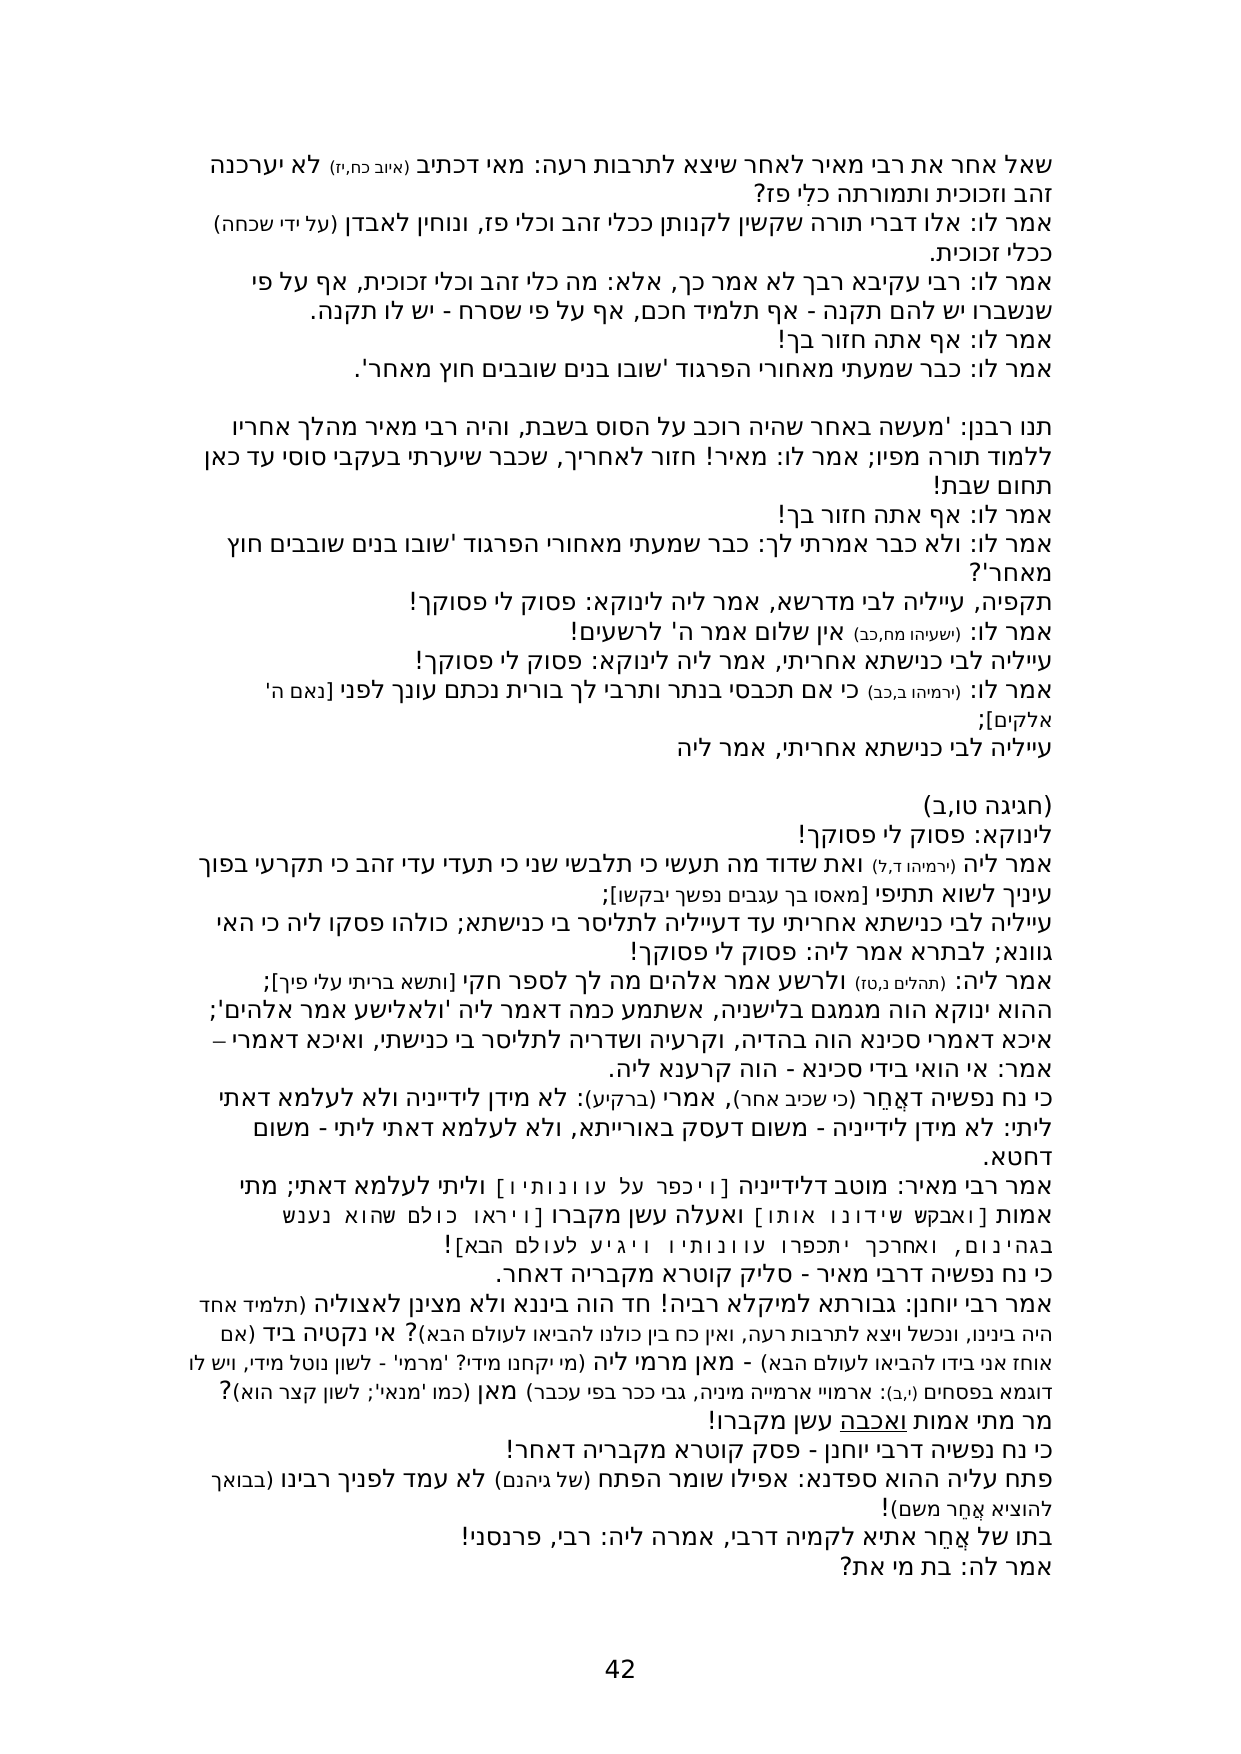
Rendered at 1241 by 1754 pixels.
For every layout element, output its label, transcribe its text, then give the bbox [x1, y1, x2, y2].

text אמר לו: כבר שמעתי מאחורי הפרגוד 'שובו בנים שובבים חוץ מאחר'. [187, 354, 1053, 384]
text שאל אחר את רבי מאיר לאחר שיצא לתרבות רעה: מאי דכתיב (איוב כח,יז) לא יערכנה זהב וזכוכית ותמורתה כלִי פז? [187, 150, 1053, 208]
text אמר לו: אף אתה חזור בך! [187, 325, 1053, 354]
text בתו של אֲחֵר אתיא לקמיה דרבי, אמרה ליה: רבי, פרנסני! [187, 1522, 1053, 1552]
text פתח עליה ההוא ספדנא: אפילו שומר הפתח (של גיהנם) לא עמד לפניך רבינו (בבואך להוציא אֲחֵר משם)! [187, 1464, 1053, 1522]
text תקפיה, עייליה לבי מדרשא, אמר ליה לינוקא: פסוק לי פסוקך! [187, 588, 1053, 617]
text לינוקא: פסוק לי פסוקך! [187, 821, 1053, 850]
text אמר לה: בת מי את? [187, 1552, 1053, 1581]
text אמר לו: (ישעיהו מח,כב) אין שלום אמר ה' לרשעים! [187, 617, 1053, 646]
text תנו רבנן: 'מעשה באחר שהיה רוכב על הסוס בשבת, והיה רבי מאיר מהלך אחריו ללמוד תורה מפיו; אמר לו: מאיר! חזור לאחריך, שכבר שיערתי בעקבי סוסי עד כאן תחום שבת! [187, 412, 1053, 500]
text אמר לו: (ירמיהו ב,כב) כי אם תכבסי בנתר ותרבי לך בורית נכתם עונך לפני [נאם ה' אלקים]; [187, 675, 1053, 733]
text אמר לו: רבי עקיבא רבך לא אמר כך, אלא: מה כלי זהב וכלי זכוכית, אף על פי שנשברו יש להם תקנה - אף תלמיד חכם, אף על פי שסרח - יש לו תקנה. [187, 267, 1053, 325]
text איכא דאמרי סכינא הוה בהדיה, וקרעיה ושדריה לתליסר בי כנישתי, ואיכא דאמרי – אמר: אי הואי בידי סכינא - הוה קרענא ליה. [187, 1025, 1053, 1083]
text עייליה לבי כנישתא אחריתי עד דעייליה לתליסר בי כנישתא; כולהו פסקו ליה כי האי גוונא; לבתרא אמר ליה: פסוק לי פסוקך! [187, 908, 1053, 967]
text אמר ליה (ירמיהו ד,ל) ואת שדוד מה תעשי כי תלבשי שני כי תעדי עדי זהב כי תקרעי בפוך עיניך לשוא תתיפי [מאסו בך עגבים נפשך יבקשו]; [187, 850, 1053, 908]
text אמר לו: אלו דברי תורה שקשין לקנותן ככלי זהב וכלי פז, ונוחין לאבדן (על ידי שכחה) ככלי זכוכית. [187, 208, 1053, 267]
text כי נח נפשיה דאֲחֵר (כי שכיב אחר), אמרי (ברקיע): לא מידן לידייניה ולא לעלמא דאתי ליתי: לא מידן לידייניה - משום דעסק באורייתא, ולא לעלמא דאתי ליתי - משום דחטא. [187, 1083, 1053, 1171]
text ההוא ינוקא הוה מגמגם בלישניה, אשתמע כמה דאמר ליה 'ולאלישע אמר אלהים'; [187, 996, 1053, 1025]
text כי נח נפשיה דרבי מאיר - סליק קוטרא מקבריה דאחר. [187, 1259, 1053, 1289]
text אמר רבי מאיר: מוטב דלידייניה [ויכפר על עוונותיו] וליתי לעלמא דאתי; מתי אמות [ואבקש שידונו אותו] ואעלה עשן מקברו [ויראו כולם שהוא נענש בגהינום, ואחרכך יתכפרו עוונותיו ויגיע לעולם הבא]! [187, 1171, 1053, 1259]
text אמר רבי יוחנן: גבורתא למיקלא רביה! חד הוה ביננא ולא מצינן לאצוליה (תלמיד אחד היה בינינו, ונכשל ויצא לתרבות רעה, ואין כח בין כולנו להביאו לעולם הבא)? אי נקטיה ביד (אם אוחז אני בידו להביאו לעולם הבא) - מאן מרמי ליה (מי יקחנו מידי? 'מרמי' - לשון נוטל מידי, ויש לו דוגמא בפסחים (י,ב): ארמויי ארמייה מיניה, גבי ככר בפי עכבר) מאן (כמו 'מנאי'; לשון קצר הוא)? מר מתי אמות ואכבה עשן מקברו! [187, 1289, 1053, 1435]
text עייליה לבי כנישתא אחריתי, אמר ליה לינוקא: פסוק לי פסוקך! [187, 646, 1053, 675]
text כי נח נפשיה דרבי יוחנן - פסק קוטרא מקבריה דאחר! [187, 1435, 1053, 1464]
text אמר לו: אף אתה חזור בך! [187, 500, 1053, 529]
text (חגיגה טו,ב) [187, 791, 1053, 821]
text אמר לו: ולא כבר אמרתי לך: כבר שמעתי מאחורי הפרגוד 'שובו בנים שובבים חוץ מאחר'? [187, 529, 1053, 588]
text אמר ליה: (תהלים נ,טז) ולרשע אמר אלהים מה לך לספר חקי [ותשא בריתי עלי פיך]; [187, 967, 1053, 996]
text עייליה לבי כנישתא אחריתי, אמר ליה [187, 733, 1053, 763]
